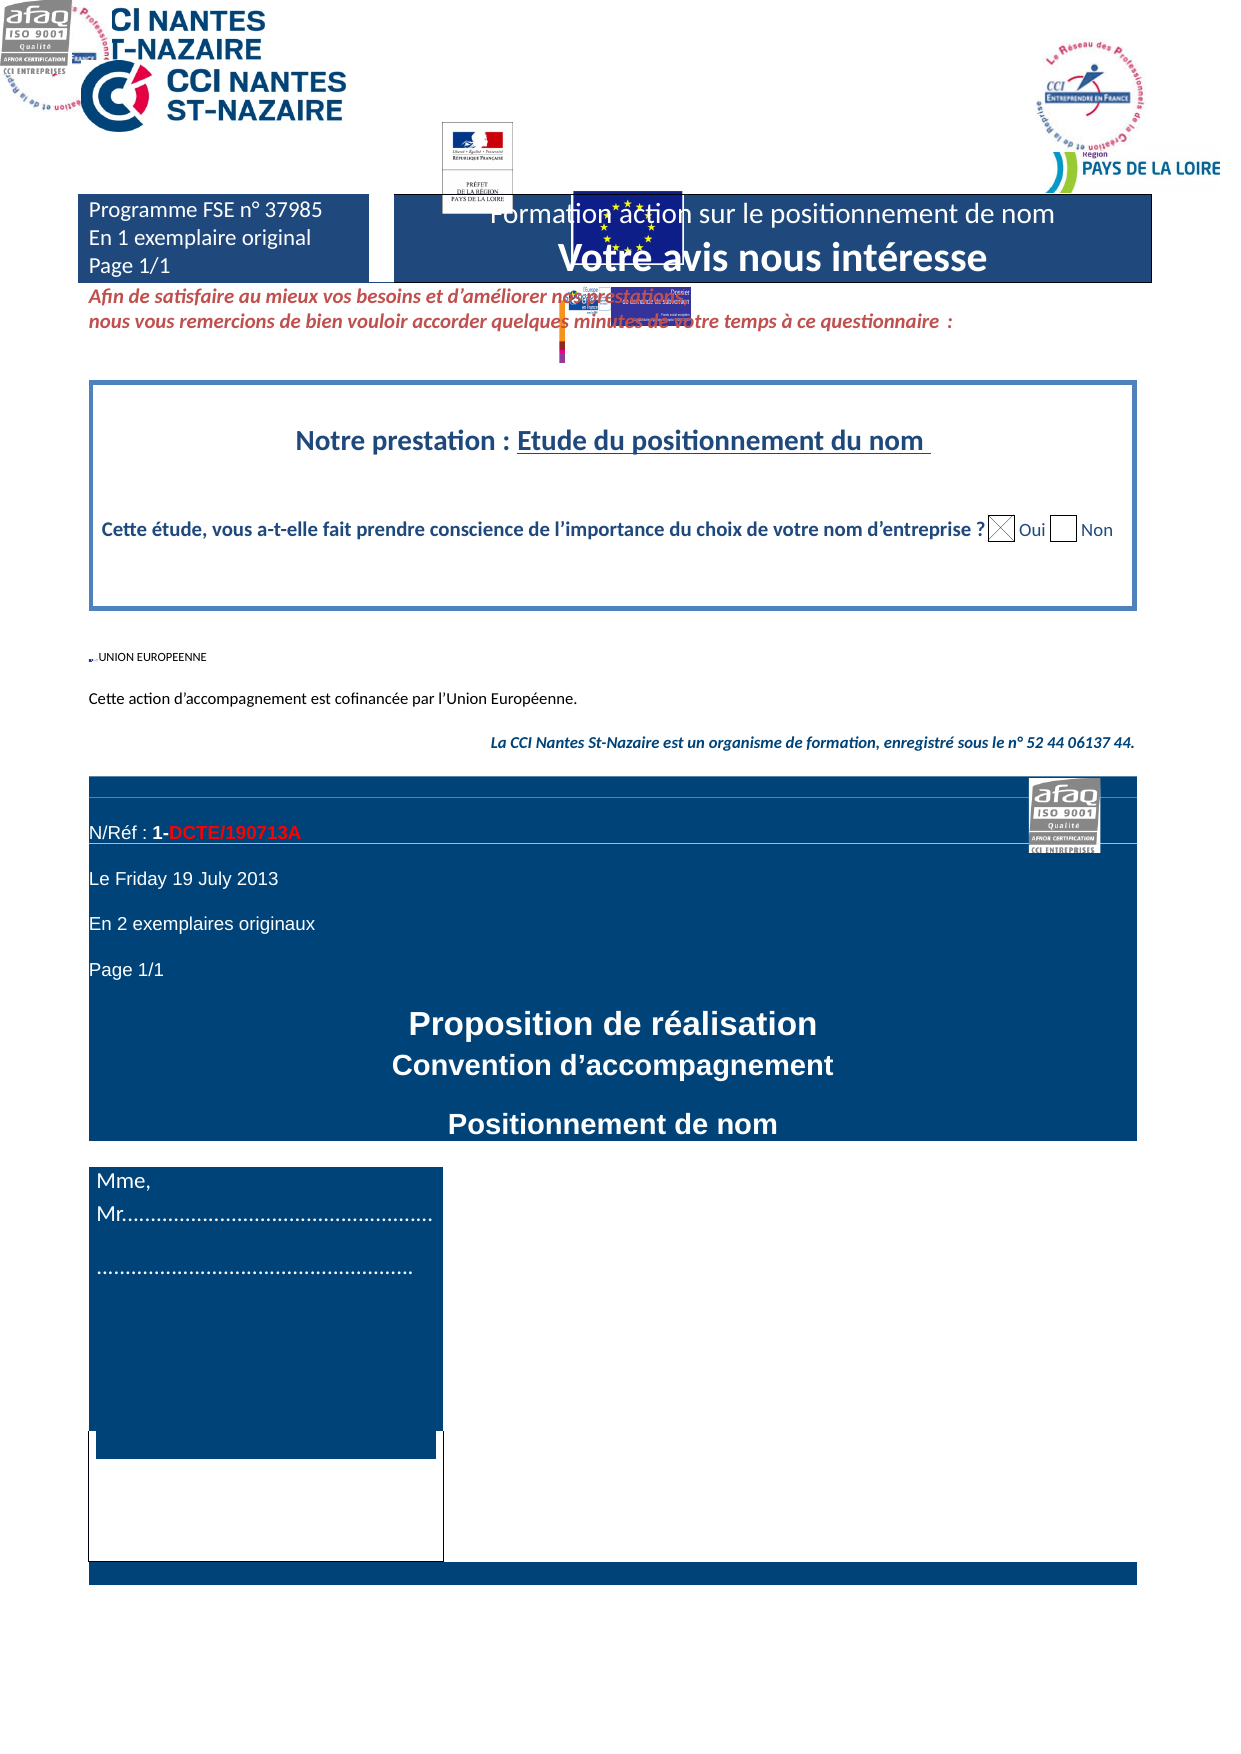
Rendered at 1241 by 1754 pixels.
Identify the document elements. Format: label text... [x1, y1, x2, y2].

picture [571, 189, 684, 194]
table_header Programme FSE n° 37985 En 1 exemplaire original Page 1/1 [78, 194, 369, 282]
text Cette étude, vous a-t-elle fait prendre conscience de l’importance du choix de votre nom d’entreprise ? Oui Non [93, 507, 1132, 606]
picture [571, 195, 684, 265]
table_header Formation action sur le positionnement de nom Votre avis nous intéresse [394, 195, 1151, 282]
picture [442, 122, 513, 194]
text Afin de satisfaire au mieux vos besoins et d’améliorer nos prestations, nous vous remercions de bien vouloir accorder quelques minutes de votre temps à ce questionnaire : [89, 283, 1137, 334]
picture [1028, 778, 1101, 853]
picture [442, 195, 513, 214]
picture [0, 0, 361, 132]
table_header [369, 194, 394, 282]
picture [638, 254, 646, 259]
picture [587, 254, 596, 265]
text Notre prestation : Etude du positionnement du nom [93, 416, 1132, 458]
picture [1034, 38, 1220, 193]
